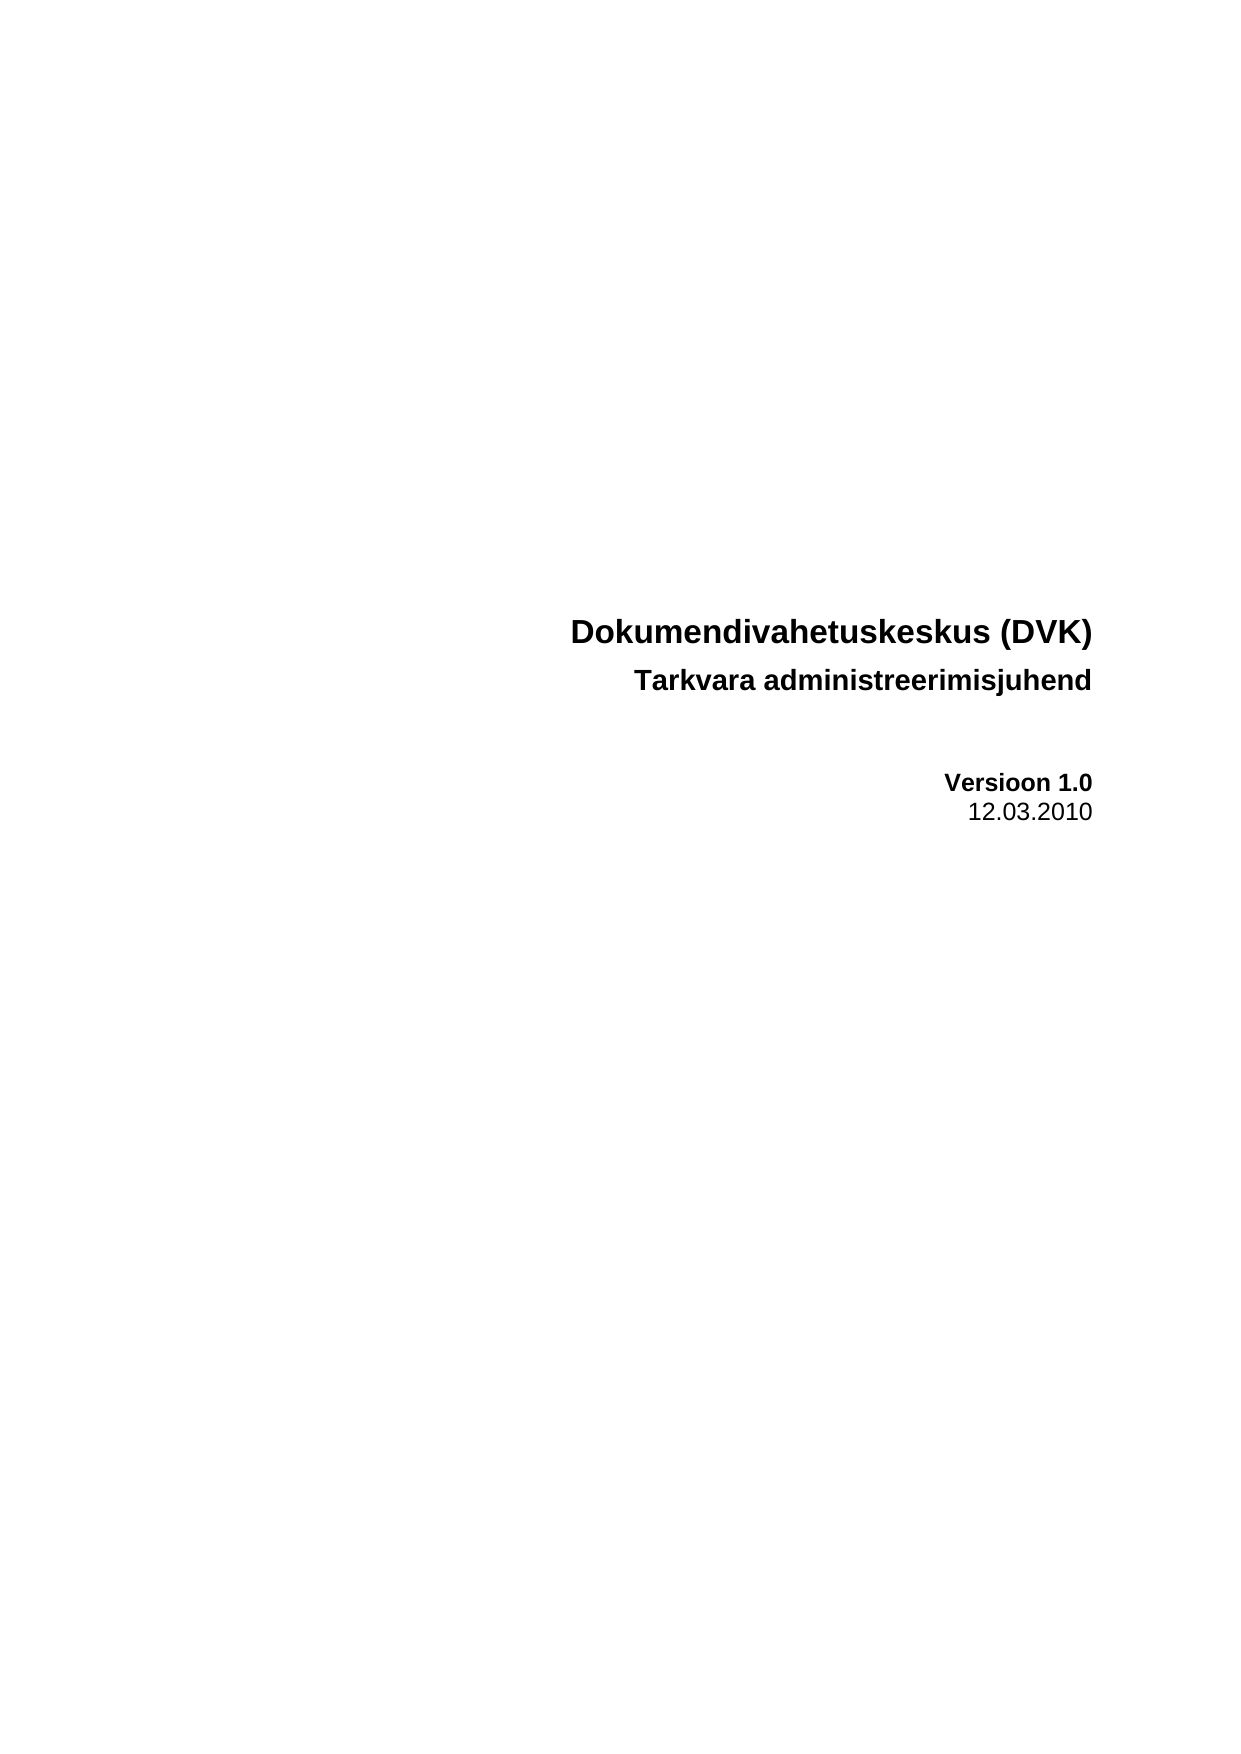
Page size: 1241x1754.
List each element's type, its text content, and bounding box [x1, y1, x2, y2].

text Tarkvara administreerimisjuhend [148, 663, 1093, 696]
text 12.03.2010 [148, 797, 1093, 826]
text Dokumendivahetuskeskus (DVK) [148, 612, 1093, 650]
text Versioon 1.0 [148, 768, 1093, 797]
